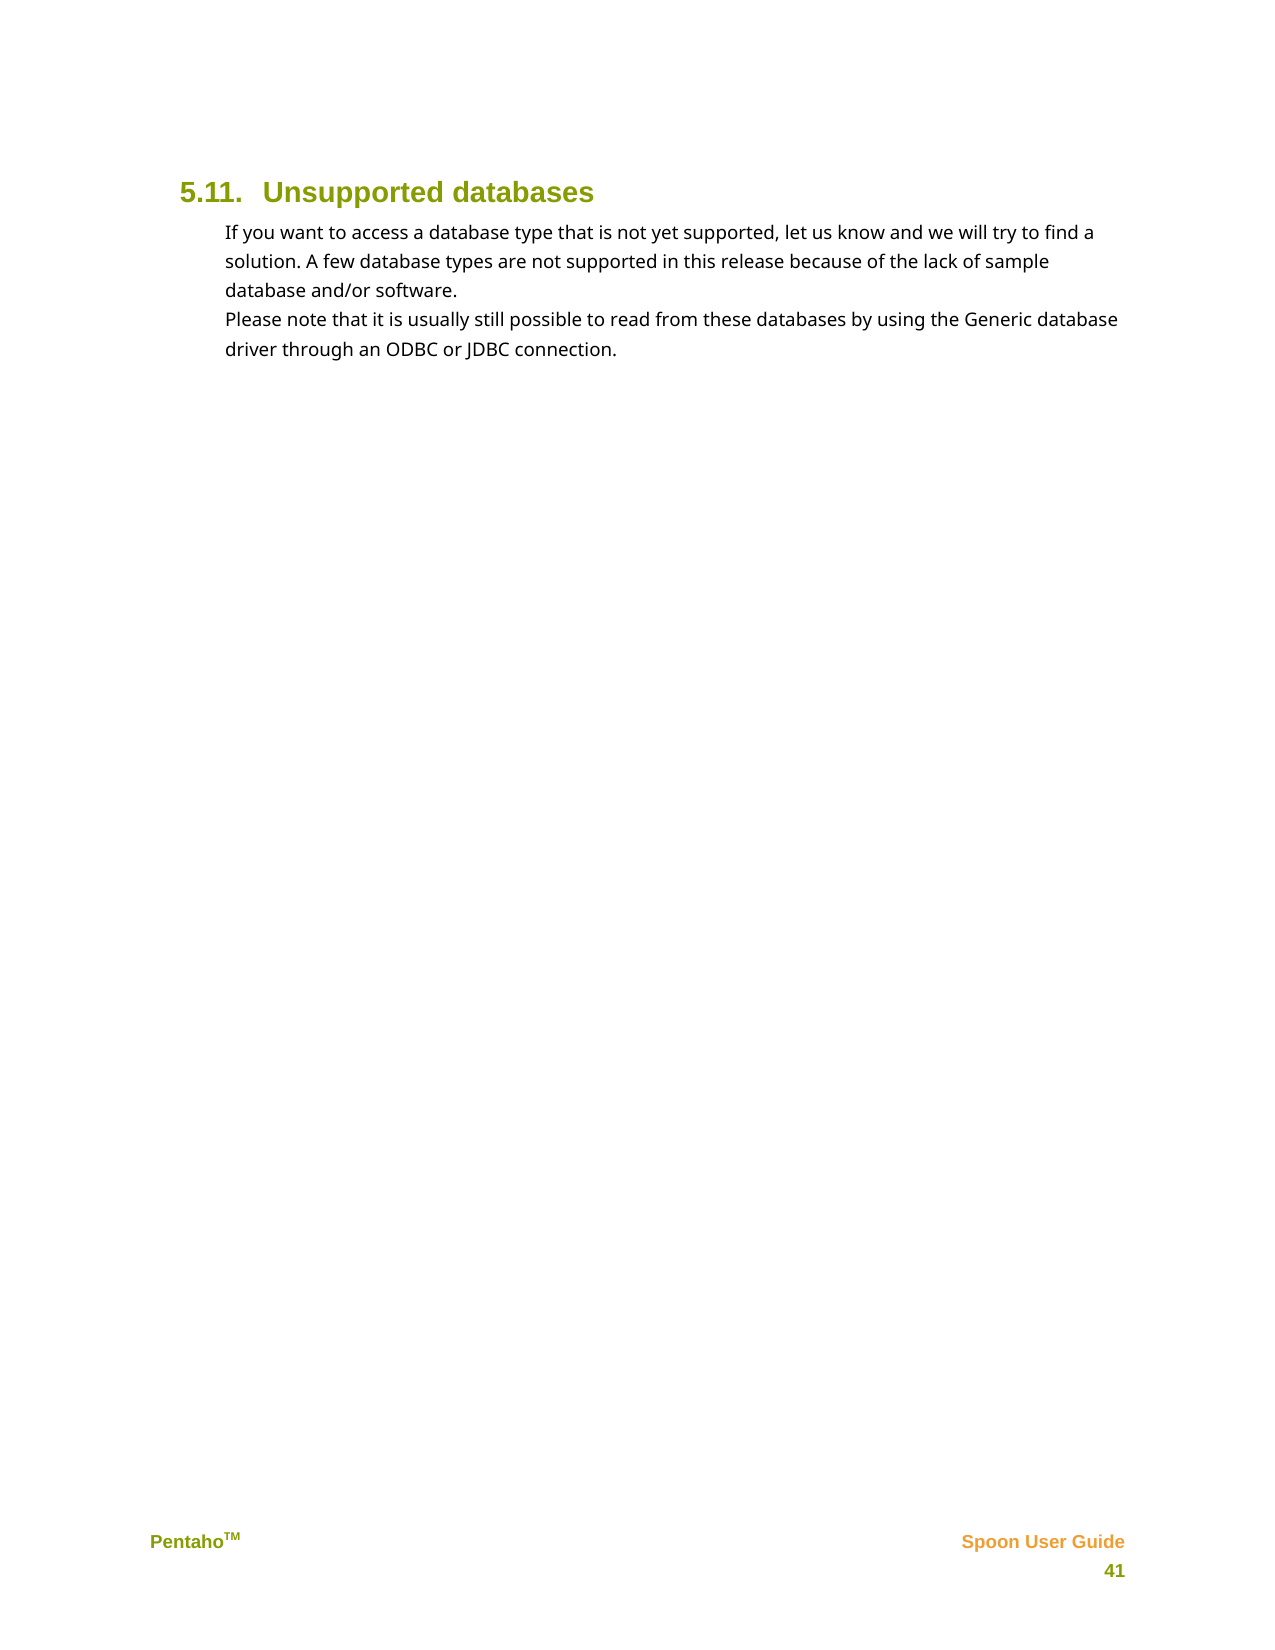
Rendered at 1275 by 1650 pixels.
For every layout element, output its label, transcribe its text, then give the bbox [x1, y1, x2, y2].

text Please note that it is usually still possible to read from these databases by using the Generic database driver through an ODBC or JDBC connection. [225, 303, 1125, 362]
text If you want to access a database type that is not yet supported, let us know and we will try to find a solution. A few database types are not supported in this release because of the lack of sample database and/or software. [225, 216, 1125, 303]
subtitle Unsupported databases [179, 175, 1125, 210]
